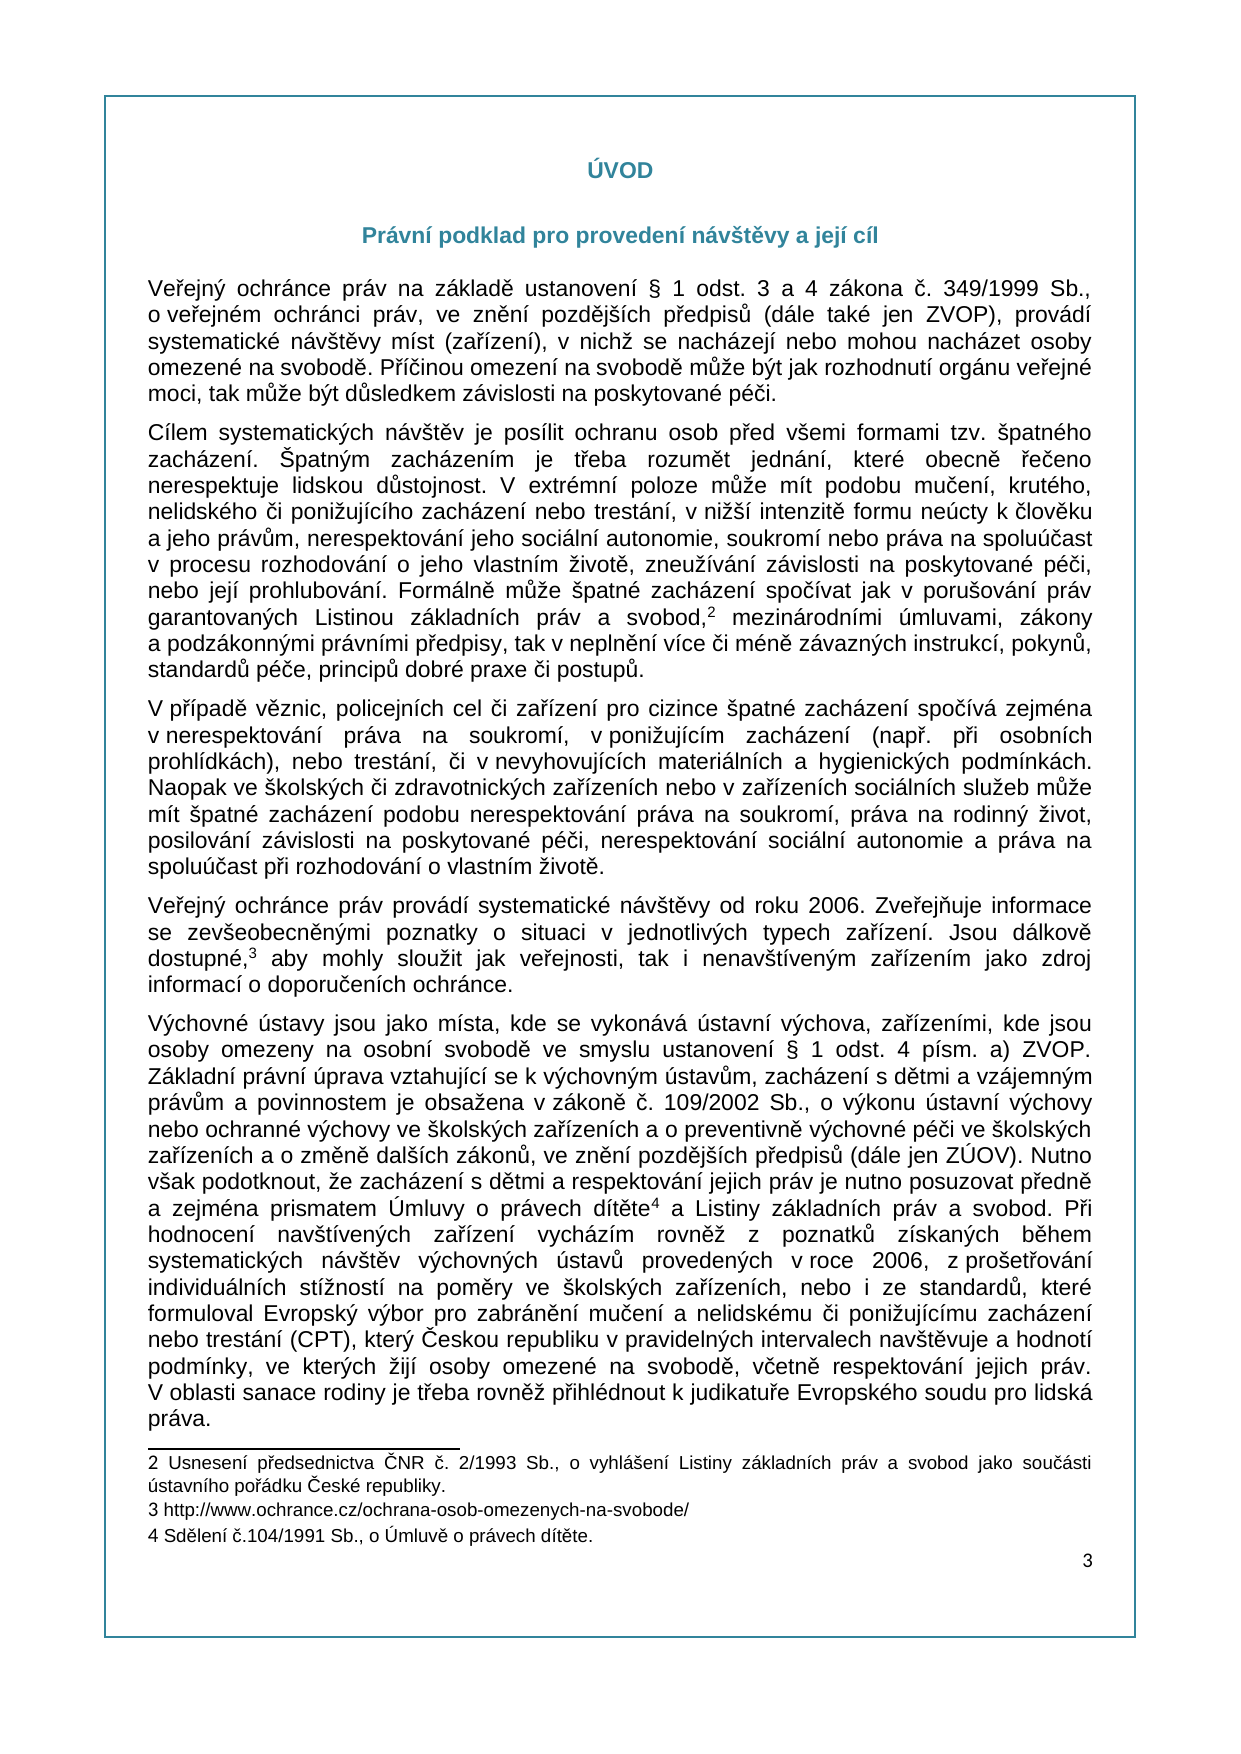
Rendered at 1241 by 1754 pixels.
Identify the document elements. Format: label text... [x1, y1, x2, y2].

text Veřejný ochránce práv na základě ustanovení § 1 odst. 3 a 4 zákona č. 349/1999 Sb., o veřejném ochránci práv, ve znění pozdějších předpisů (dále také jen ZVOP), provádí systematické návštěvy míst (zařízení), v nichž se nacházejí nebo mohou nacházet osoby omezené na svobodě. Příčinou omezení na svobodě může být jak rozhodnutí orgánu veřejné moci, tak může být důsledkem závislosti na poskytované péči. [148, 275, 1092, 407]
text V případě věznic, policejních cel či zařízení pro cizince špatné zacházení spočívá zejména v nerespektování práva na soukromí, v ponižujícím zacházení (např. při osobních prohlídkách), nebo trestání, či v nevyhovujících materiálních a hygienických podmínkách. Naopak ve školských či zdravotnických zařízeních nebo v zařízeních sociálních služeb může mít špatné zacházení podobu nerespektování práva na soukromí, práva na rodinný život, posilování závislosti na poskytované péči, nerespektování sociální autonomie a práva na spoluúčast při rozhodování o vlastním životě. [148, 695, 1092, 880]
text Výchovné ústavy jsou jako místa, kde se vykonává ústavní výchova, zařízeními, kde jsou osoby omezeny na osobní svobodě ve smyslu ustanovení § 1 odst. 4 písm. a) ZVOP. Základní právní úprava vztahující se k výchovným ústavům, zacházení s dětmi a vzájemným právům a povinnostem je obsažena v zákoně č. 109/2002 Sb., o výkonu ústavní výchovy nebo ochranné výchovy ve školských zařízeních a o preventivně výchovné péči ve školských zařízeních a o změně dalších zákonů, ve znění pozdějších předpisů (dále jen ZÚOV). Nutno však podotknout, že zacházení s dětmi a respektování jejich práv je nutno posuzovat předně a zejména prismatem Úmluvy o právech dítěte a Listiny základních práv a svobod. Při hodnocení navštívených zařízení vycházím rovněž z poznatků získaných během systematických návštěv výchovných ústavů provedených v roce 2006, z prošetřování individuálních stížností na poměry ve školských zařízeních, nebo i ze standardů, které formuloval Evropský výbor pro zabránění mučení a nelidskému či ponižujícímu zacházení nebo trestání (CPT), který Českou republiku v pravidelných intervalech navštěvuje a hodnotí podmínky, ve kterých žijí osoby omezené na svobodě, včetně respektování jejich práv. V oblasti sanace rodiny je třeba rovněž přihlédnout k judikatuře Evropského soudu pro lidská práva. [148, 1010, 1092, 1432]
text Usnesení předsednictva ČNR č. 2/1993 Sb., o vyhlášení Listiny základních práv a svobod jako součásti ústavního pořádku České republiky. [148, 1449, 1092, 1496]
text Právní podklad pro provedení návštěvy a její cíl [148, 222, 1092, 248]
text ÚVOD [148, 157, 1092, 183]
text Sdělení č.104/1991 Sb., o Úmluvě o právech dítěte. [148, 1522, 1092, 1547]
text http://www.ochrance.cz/ochrana-osob-omezenych-na-svobode/ [148, 1496, 1092, 1522]
text Veřejný ochránce práv provádí systematické návštěvy od roku 2006. Zveřejňuje informace se zevšeobecněnými poznatky o situaci v jednotlivých typech zařízení. Jsou dálkově dostupné, aby mohly sloužit jak veřejnosti, tak i nenavštíveným zařízením jako zdroj informací o doporučeních ochránce. [148, 892, 1092, 998]
text Cílem systematických návštěv je posílit ochranu osob před všemi formami tzv. špatného zacházení. Špatným zacházením je třeba rozumět jednání, které obecně řečeno nerespektuje lidskou důstojnost. V extrémní poloze může mít podobu mučení, krutého, nelidského či ponižujícího zacházení nebo trestání, v nižší intenzitě formu neúcty k člověku a jeho právům, nerespektování jeho sociální autonomie, soukromí nebo práva na spoluúčast v procesu rozhodování o jeho vlastním životě, zneužívání závislosti na poskytované péči, nebo její prohlubování. Formálně může špatné zacházení spočívat jak v porušování práv garantovaných Listinou základních práv a svobod, mezinárodními úmluvami, zákony a podzákonnými právními předpisy, tak v neplnění více či méně závazných instrukcí, pokynů, standardů péče, principů dobré praxe či postupů. [148, 419, 1092, 683]
